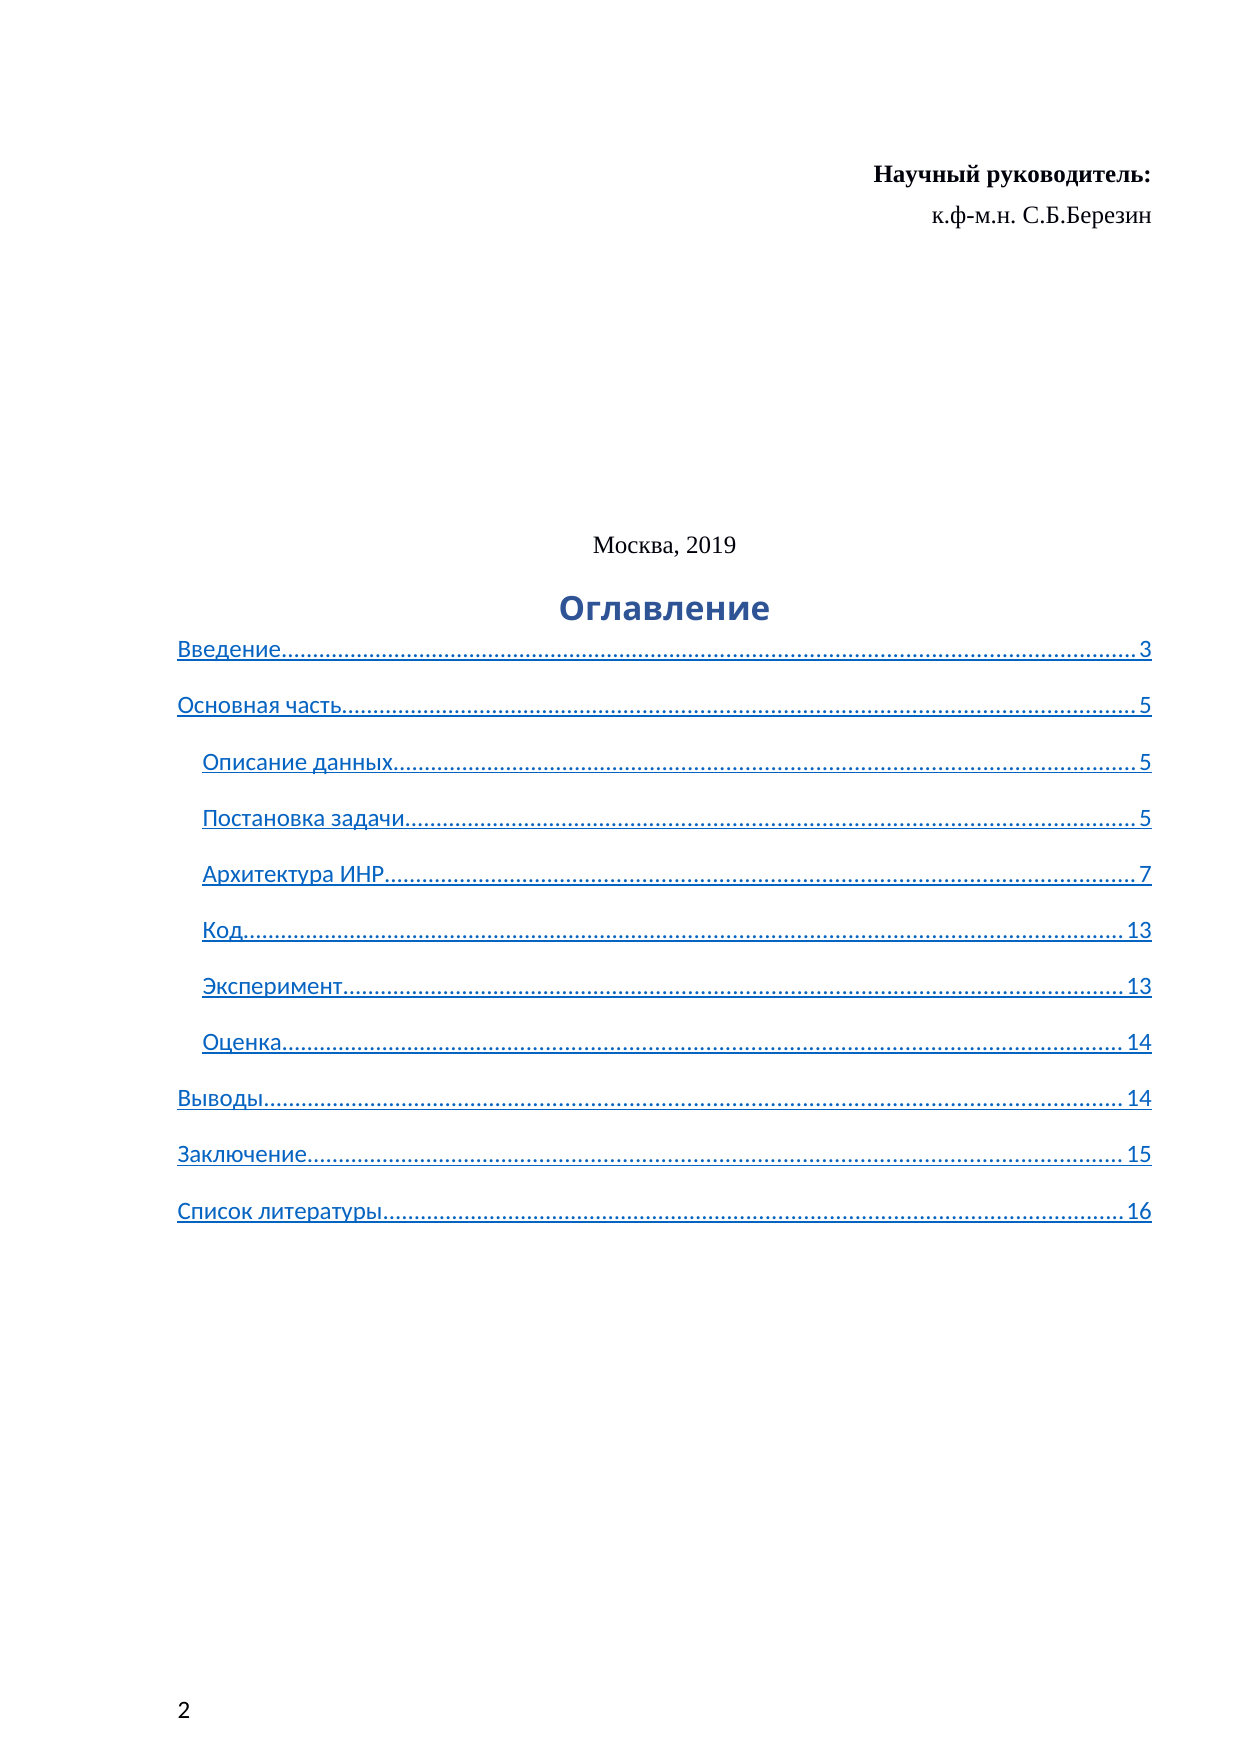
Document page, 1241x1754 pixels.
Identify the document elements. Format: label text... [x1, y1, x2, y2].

text к.ф-м.н. С.Б.Березин [177, 201, 1152, 229]
text Код 13 [202, 914, 1152, 940]
text Выводы 14 [177, 1082, 1152, 1109]
subtitle Оглавление [177, 584, 1152, 630]
text Оценка 14 [202, 1026, 1152, 1052]
text Эксперимент 13 [202, 970, 1152, 996]
text Научный руководитель: [177, 159, 1152, 188]
text Архитектура ИНР 7 [202, 858, 1152, 884]
text Постановка задачи 5 [202, 802, 1152, 828]
text Описание данных 5 [202, 746, 1152, 772]
text Москва, 2019 [177, 531, 1152, 559]
text Основная часть 5 [177, 689, 1152, 715]
text Введение 3 [177, 633, 1152, 659]
text Заключение 15 [177, 1139, 1152, 1165]
text Список литературы 16 [177, 1195, 1152, 1221]
